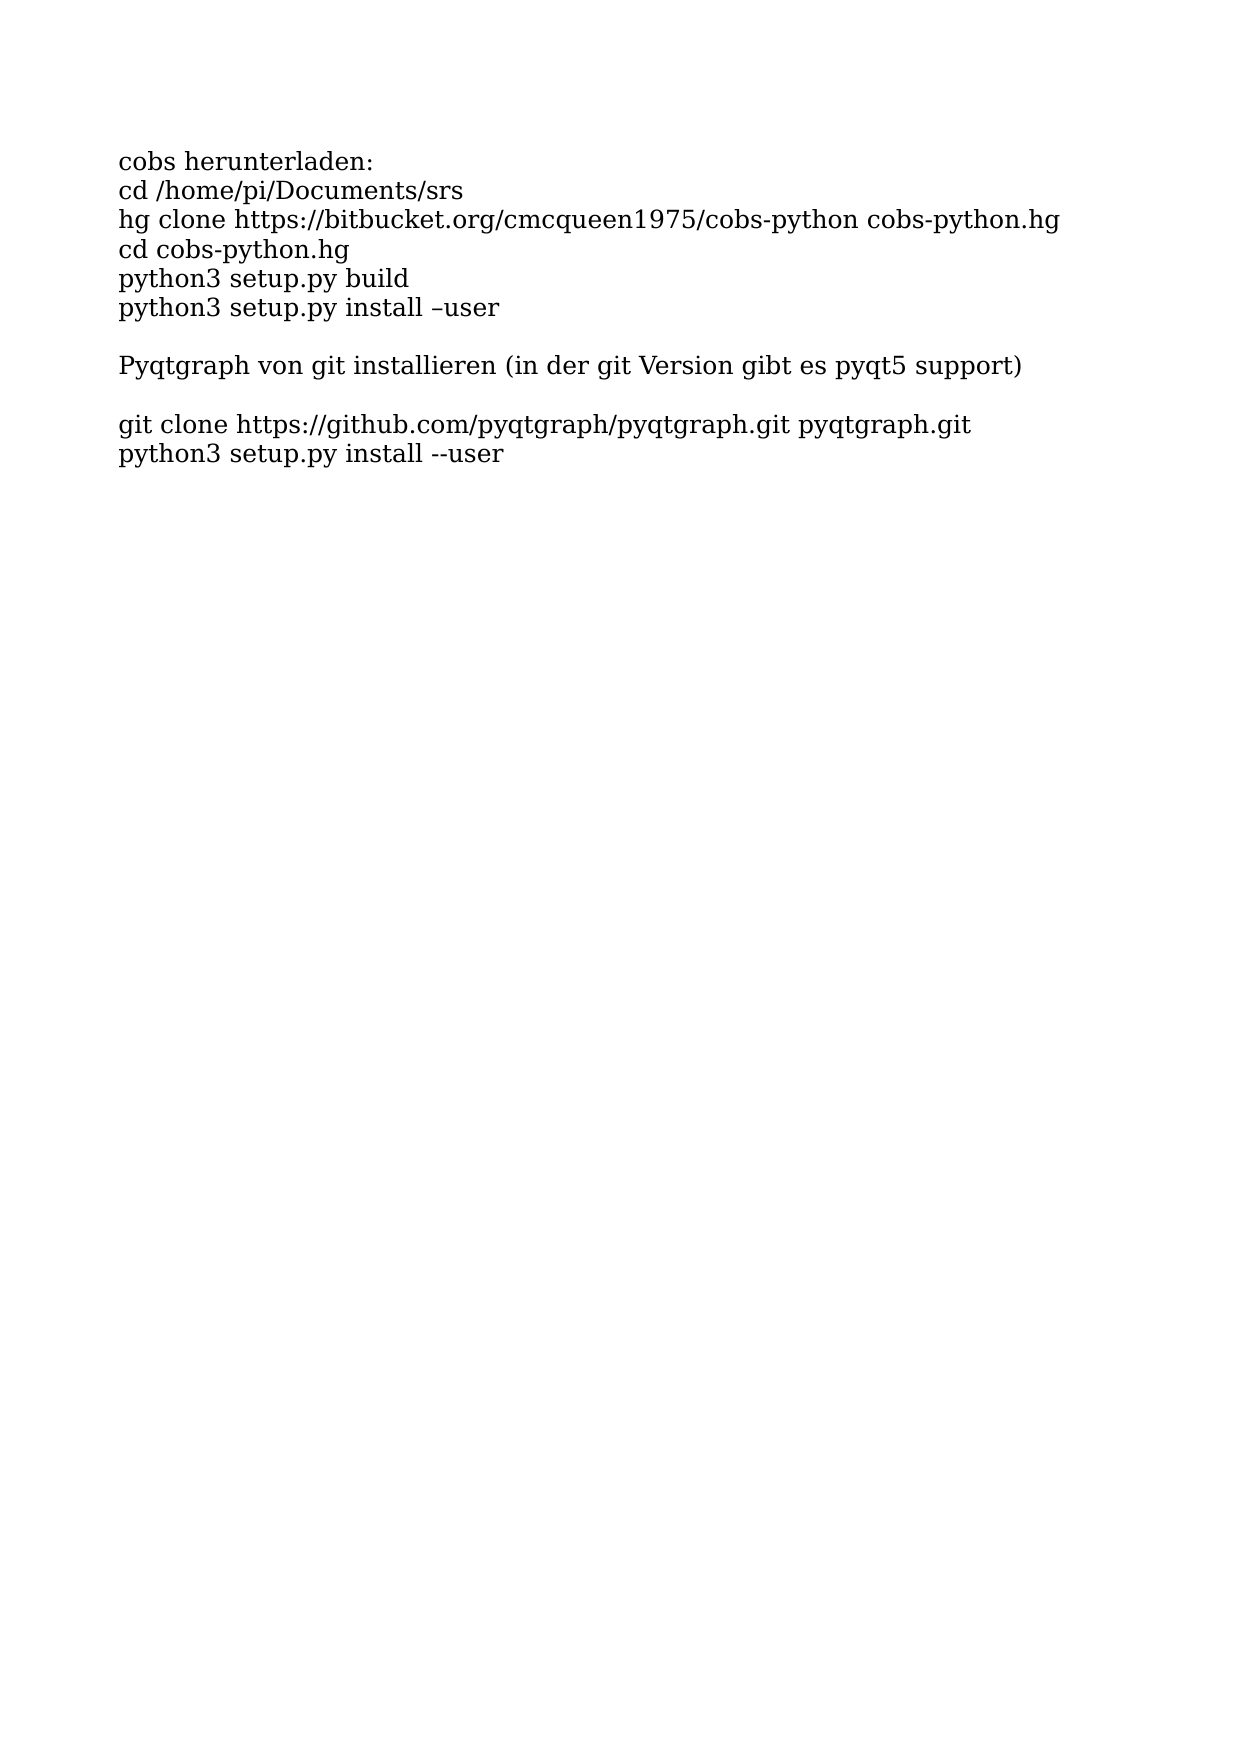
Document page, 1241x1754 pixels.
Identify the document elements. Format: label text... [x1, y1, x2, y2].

text python3 setup.py install –user [118, 293, 1122, 322]
text hg clone https://bitbucket.org/cmcqueen1975/cobs-python cobs-python.hg [118, 206, 1122, 235]
text cd /home/pi/Documents/srs [118, 176, 1122, 206]
text python3 setup.py install --user [118, 439, 1122, 468]
text cobs herunterladen: [118, 147, 1122, 176]
text git clone https://github.com/pyqtgraph/pyqtgraph.git pyqtgraph.git [118, 410, 1122, 439]
text python3 setup.py build [118, 264, 1122, 293]
text Pyqtgraph von git installieren (in der git Version gibt es pyqt5 support) [118, 351, 1122, 381]
text cd cobs-python.hg [118, 235, 1122, 264]
